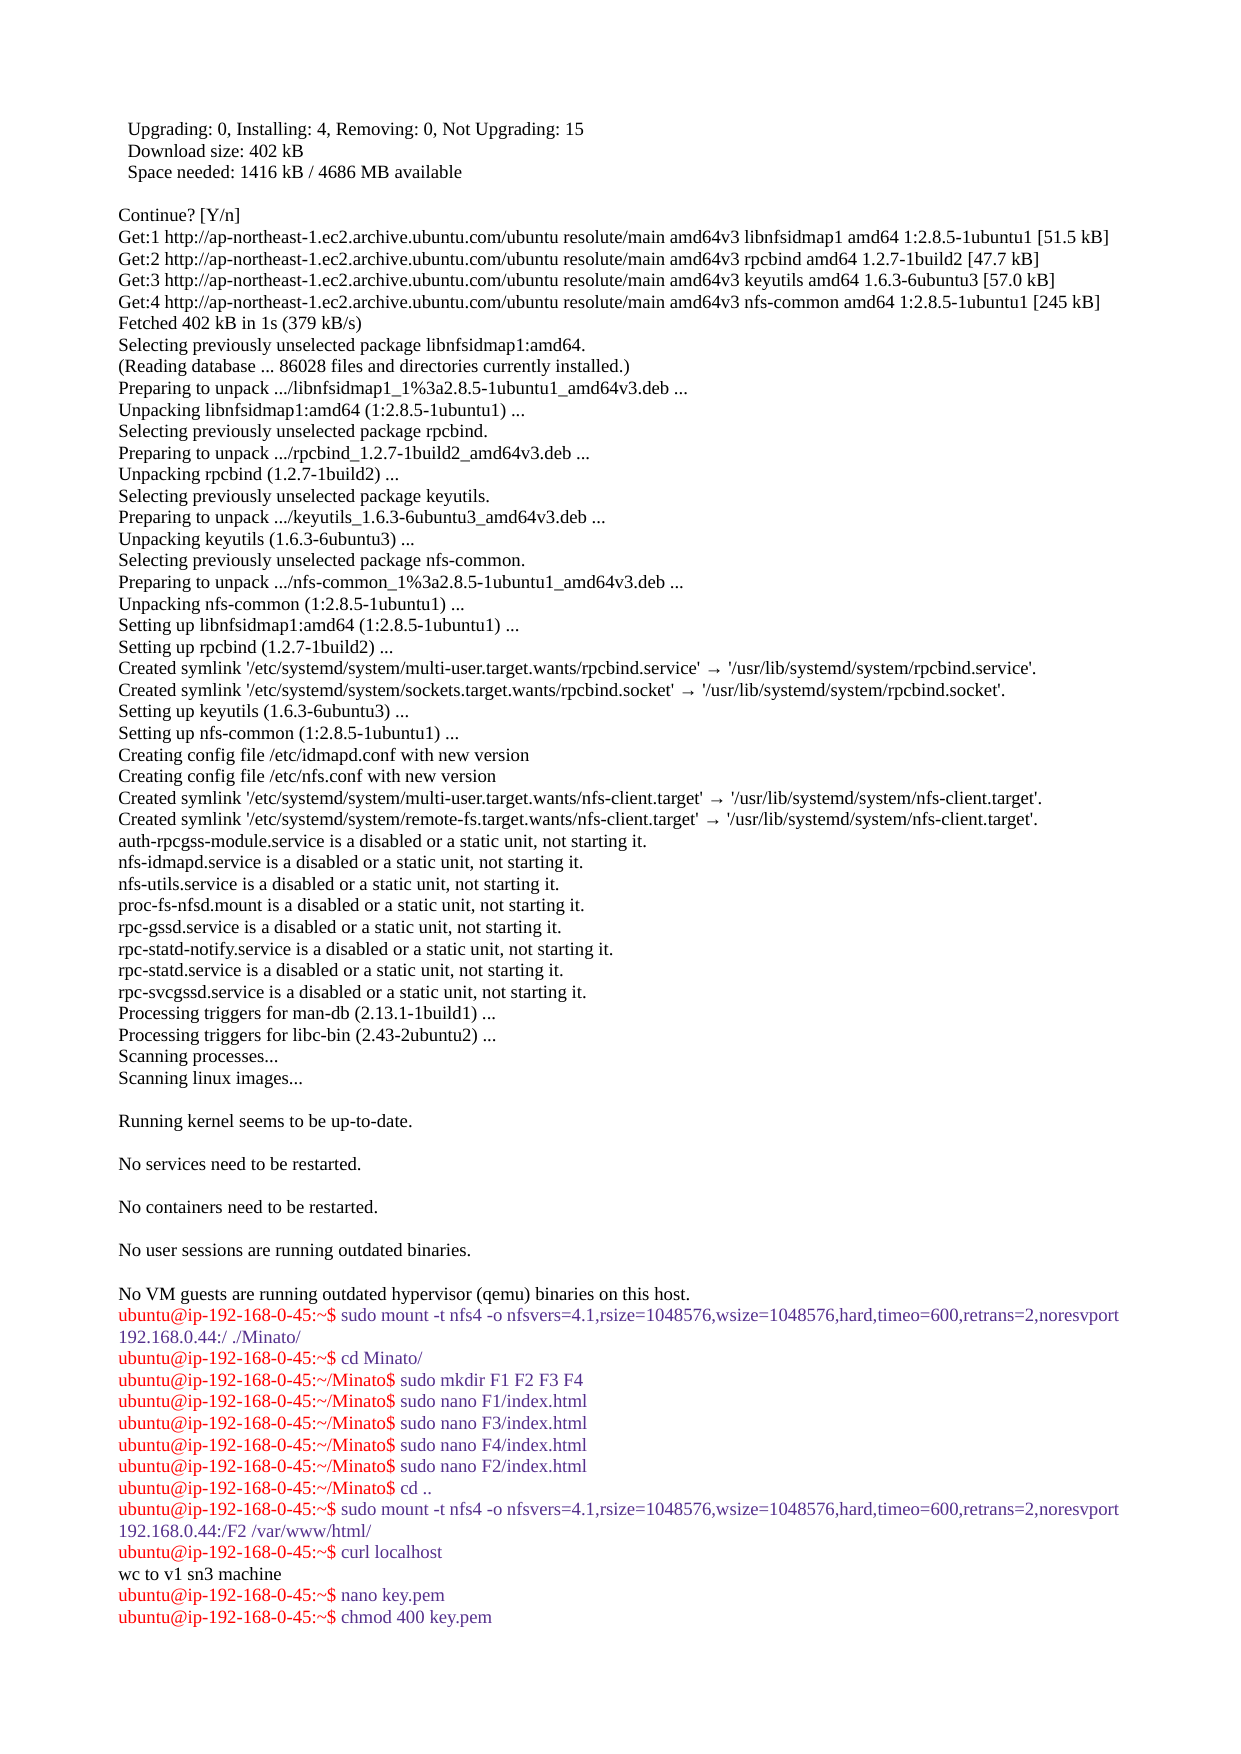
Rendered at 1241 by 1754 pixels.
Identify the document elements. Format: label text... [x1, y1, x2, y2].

text Unpacking libnfsidmap1:amd64 (1:2.8.5-1ubuntu1) ... [118, 398, 1122, 420]
text ubuntu@ip-192-168-0-45:~$ chmod 400 key.pem [118, 1606, 1122, 1627]
text ubuntu@ip-192-168-0-45:~$ sudo mount -t nfs4 -o nfsvers=4.1,rsize=1048576,wsize=1048576,hard,timeo=600,retrans=2,noresvport 192.168.0.44:/F2 /var/www/html/ [118, 1498, 1122, 1541]
text rpc-svcgssd.service is a disabled or a static unit, not starting it. [118, 981, 1122, 1002]
text Creating config file /etc/nfs.conf with new version [118, 765, 1122, 787]
text Preparing to unpack .../libnfsidmap1_1%3a2.8.5-1ubuntu1_amd64v3.deb ... [118, 377, 1122, 398]
text auth-rpcgss-module.service is a disabled or a static unit, not starting it. [118, 830, 1122, 851]
text Preparing to unpack .../nfs-common_1%3a2.8.5-1ubuntu1_amd64v3.deb ... [118, 571, 1122, 592]
text Creating config file /etc/idmapd.conf with new version [118, 743, 1122, 765]
text rpc-statd.service is a disabled or a static unit, not starting it. [118, 959, 1122, 981]
text Get:2 http://ap-northeast-1.ec2.archive.ubuntu.com/ubuntu resolute/main amd64v3 rpcbind amd64 1.2.7-1build2 [47.7 kB] [118, 247, 1122, 269]
text Fetched 402 kB in 1s (379 kB/s) [118, 312, 1122, 334]
text Running kernel seems to be up-to-date. [118, 1110, 1122, 1132]
text Scanning linux images... [118, 1067, 1122, 1088]
text Selecting previously unselected package keyutils. [118, 485, 1122, 506]
text Processing triggers for man-db (2.13.1-1build1) ... [118, 1002, 1122, 1024]
text Selecting previously unselected package libnfsidmap1:amd64. [118, 334, 1122, 355]
text nfs-utils.service is a disabled or a static unit, not starting it. [118, 873, 1122, 894]
text No VM guests are running outdated hypervisor (qemu) binaries on this host. [118, 1282, 1122, 1304]
text Preparing to unpack .../keyutils_1.6.3-6ubuntu3_amd64v3.deb ... [118, 506, 1122, 528]
text ubuntu@ip-192-168-0-45:~/Minato$ cd .. [118, 1477, 1122, 1498]
text Unpacking rpcbind (1.2.7-1build2) ... [118, 463, 1122, 485]
text Created symlink '/etc/systemd/system/multi-user.target.wants/rpcbind.service' → '/usr/lib/systemd/system/rpcbind.service'. [118, 657, 1122, 679]
text ubuntu@ip-192-168-0-45:~/Minato$ sudo mkdir F1 F2 F3 F4 [118, 1369, 1122, 1390]
text Created symlink '/etc/systemd/system/remote-fs.target.wants/nfs-client.target' → '/usr/lib/systemd/system/nfs-client.target'. [118, 808, 1122, 830]
text Download size: 402 kB [118, 140, 1122, 161]
text ubuntu@ip-192-168-0-45:~$ sudo mount -t nfs4 -o nfsvers=4.1,rsize=1048576,wsize=1048576,hard,timeo=600,retrans=2,noresvport 192.168.0.44:/ ./Minato/ [118, 1304, 1122, 1347]
text ubuntu@ip-192-168-0-45:~/Minato$ sudo nano F2/index.html [118, 1455, 1122, 1477]
text Get:1 http://ap-northeast-1.ec2.archive.ubuntu.com/ubuntu resolute/main amd64v3 libnfsidmap1 amd64 1:2.8.5-1ubuntu1 [51.5 kB] [118, 226, 1122, 247]
text rpc-gssd.service is a disabled or a static unit, not starting it. [118, 916, 1122, 937]
text Preparing to unpack .../rpcbind_1.2.7-1build2_amd64v3.deb ... [118, 442, 1122, 463]
text No user sessions are running outdated binaries. [118, 1239, 1122, 1261]
text Setting up libnfsidmap1:amd64 (1:2.8.5-1ubuntu1) ... [118, 614, 1122, 636]
text Created symlink '/etc/systemd/system/sockets.target.wants/rpcbind.socket' → '/usr/lib/systemd/system/rpcbind.socket'. [118, 679, 1122, 700]
text nfs-idmapd.service is a disabled or a static unit, not starting it. [118, 851, 1122, 873]
text Unpacking keyutils (1.6.3-6ubuntu3) ... [118, 528, 1122, 549]
text wc to v1 sn3 machine [118, 1563, 1122, 1584]
text Created symlink '/etc/systemd/system/multi-user.target.wants/nfs-client.target' → '/usr/lib/systemd/system/nfs-client.target'. [118, 787, 1122, 808]
text No services need to be restarted. [118, 1153, 1122, 1175]
text ubuntu@ip-192-168-0-45:~/Minato$ sudo nano F1/index.html [118, 1390, 1122, 1412]
text proc-fs-nfsd.mount is a disabled or a static unit, not starting it. [118, 894, 1122, 916]
text Setting up nfs-common (1:2.8.5-1ubuntu1) ... [118, 722, 1122, 743]
text ubuntu@ip-192-168-0-45:~$ curl localhost [118, 1541, 1122, 1563]
text (Reading database ... 86028 files and directories currently installed.) [118, 355, 1122, 377]
text Processing triggers for libc-bin (2.43-2ubuntu2) ... [118, 1024, 1122, 1045]
text Get:3 http://ap-northeast-1.ec2.archive.ubuntu.com/ubuntu resolute/main amd64v3 keyutils amd64 1.6.3-6ubuntu3 [57.0 kB] [118, 269, 1122, 291]
text Selecting previously unselected package nfs-common. [118, 549, 1122, 571]
text Setting up keyutils (1.6.3-6ubuntu3) ... [118, 700, 1122, 722]
text ubuntu@ip-192-168-0-45:~$ nano key.pem [118, 1584, 1122, 1606]
text Unpacking nfs-common (1:2.8.5-1ubuntu1) ... [118, 592, 1122, 614]
text Get:4 http://ap-northeast-1.ec2.archive.ubuntu.com/ubuntu resolute/main amd64v3 nfs-common amd64 1:2.8.5-1ubuntu1 [245 kB] [118, 291, 1122, 312]
text Upgrading: 0, Installing: 4, Removing: 0, Not Upgrading: 15 [118, 118, 1122, 140]
text No containers need to be restarted. [118, 1196, 1122, 1218]
text Scanning processes... [118, 1045, 1122, 1067]
text ubuntu@ip-192-168-0-45:~/Minato$ sudo nano F3/index.html [118, 1412, 1122, 1433]
text Setting up rpcbind (1.2.7-1build2) ... [118, 636, 1122, 657]
text Selecting previously unselected package rpcbind. [118, 420, 1122, 442]
text ubuntu@ip-192-168-0-45:~$ cd Minato/ [118, 1347, 1122, 1369]
text Continue? [Y/n] [118, 204, 1122, 226]
text ubuntu@ip-192-168-0-45:~/Minato$ sudo nano F4/index.html [118, 1433, 1122, 1455]
text Space needed: 1416 kB / 4686 MB available [118, 161, 1122, 183]
text rpc-statd-notify.service is a disabled or a static unit, not starting it. [118, 937, 1122, 959]
